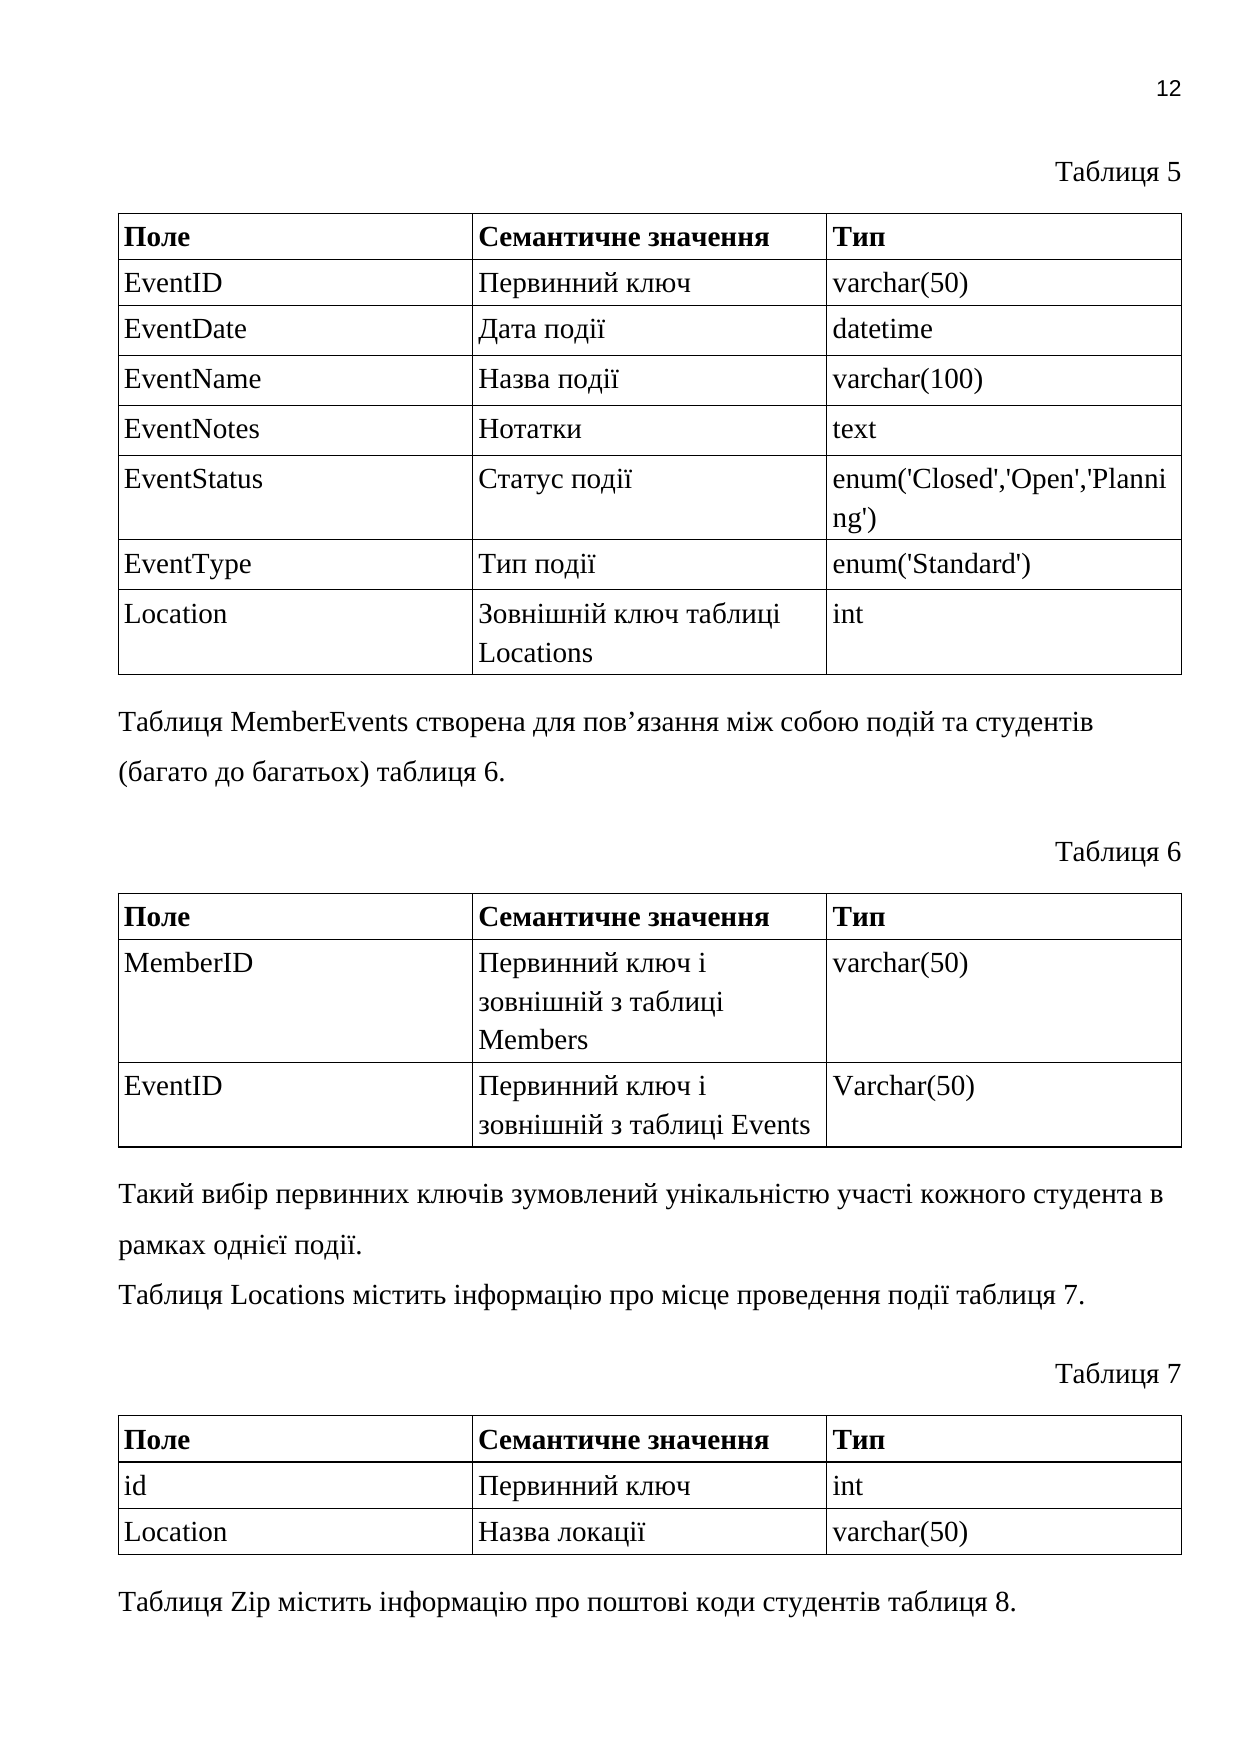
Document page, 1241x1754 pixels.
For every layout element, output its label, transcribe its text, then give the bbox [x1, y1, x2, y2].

table_cell id [119, 1463, 472, 1507]
table_cell int [827, 590, 1181, 674]
text Таблиця 5 [118, 154, 1181, 188]
table_cell Назва локації [473, 1509, 826, 1553]
table_cell datetime [827, 306, 1181, 355]
table_cell MemberID [119, 940, 472, 1062]
table_cell Дата події [473, 306, 826, 355]
table_cell EventType [119, 540, 472, 589]
table_cell Тип події [473, 540, 826, 589]
text Таблиця 6 [118, 834, 1181, 867]
table_cell varchar(50) [827, 260, 1181, 305]
table_cell Первинний ключ і зовнішній з таблиці Events [473, 1063, 826, 1146]
table_header Поле [119, 894, 472, 939]
table_cell Зовнішній ключ таблиці Locations [473, 590, 826, 674]
table_cell varchar(50) [827, 940, 1181, 1062]
table_cell EventDate [119, 306, 472, 355]
table_header Поле [119, 214, 472, 259]
table_cell Location [119, 1509, 472, 1553]
table_cell enum('Standard') [827, 540, 1181, 589]
table_cell Первинний ключ і зовнішній з таблиці Members [473, 940, 826, 1062]
table_header Тип [827, 1416, 1181, 1461]
table_cell Первинний ключ [473, 1463, 826, 1507]
table_cell Location [119, 590, 472, 674]
table_cell text [827, 406, 1181, 455]
table_cell EventID [119, 1063, 472, 1146]
table_cell EventNotes [119, 406, 472, 455]
table_cell Varchar(50) [827, 1063, 1181, 1146]
table_cell EventID [119, 260, 472, 305]
table_header Семантичне значення [473, 1416, 826, 1461]
text Таблиця Zip містить інформацію про поштові коди студентів таблиця 8. [118, 1584, 1181, 1617]
text Такий вибір первинних ключів зумовлений унікальністю участі кожного студента в рамках однієї події. Таблиця Locations містить інформацію про місце проведення події таблиця 7. [118, 1177, 1181, 1311]
table_cell Статус події [473, 456, 826, 539]
table_header Тип [827, 214, 1181, 259]
table_cell int [827, 1463, 1181, 1507]
table_cell varchar(50) [827, 1509, 1181, 1553]
table_cell EventName [119, 356, 472, 405]
table_cell Назва події [473, 356, 826, 405]
table_cell enum('Closed','Open','Planning') [827, 456, 1181, 539]
text Таблиця 7 [118, 1357, 1181, 1390]
table_cell Первинний ключ [473, 260, 826, 305]
table_cell Нотатки [473, 406, 826, 455]
table_header Поле [119, 1416, 472, 1461]
table_header Семантичне значення [473, 214, 826, 259]
table_header Тип [827, 894, 1181, 939]
table_cell varchar(100) [827, 356, 1181, 405]
table_cell EventStatus [119, 456, 472, 539]
text Таблиця MemberEvents створена для пов’язання між собою подій та студентів (багато до багатьох) таблиця 6. [118, 704, 1181, 788]
table_header Семантичне значення [473, 894, 826, 939]
